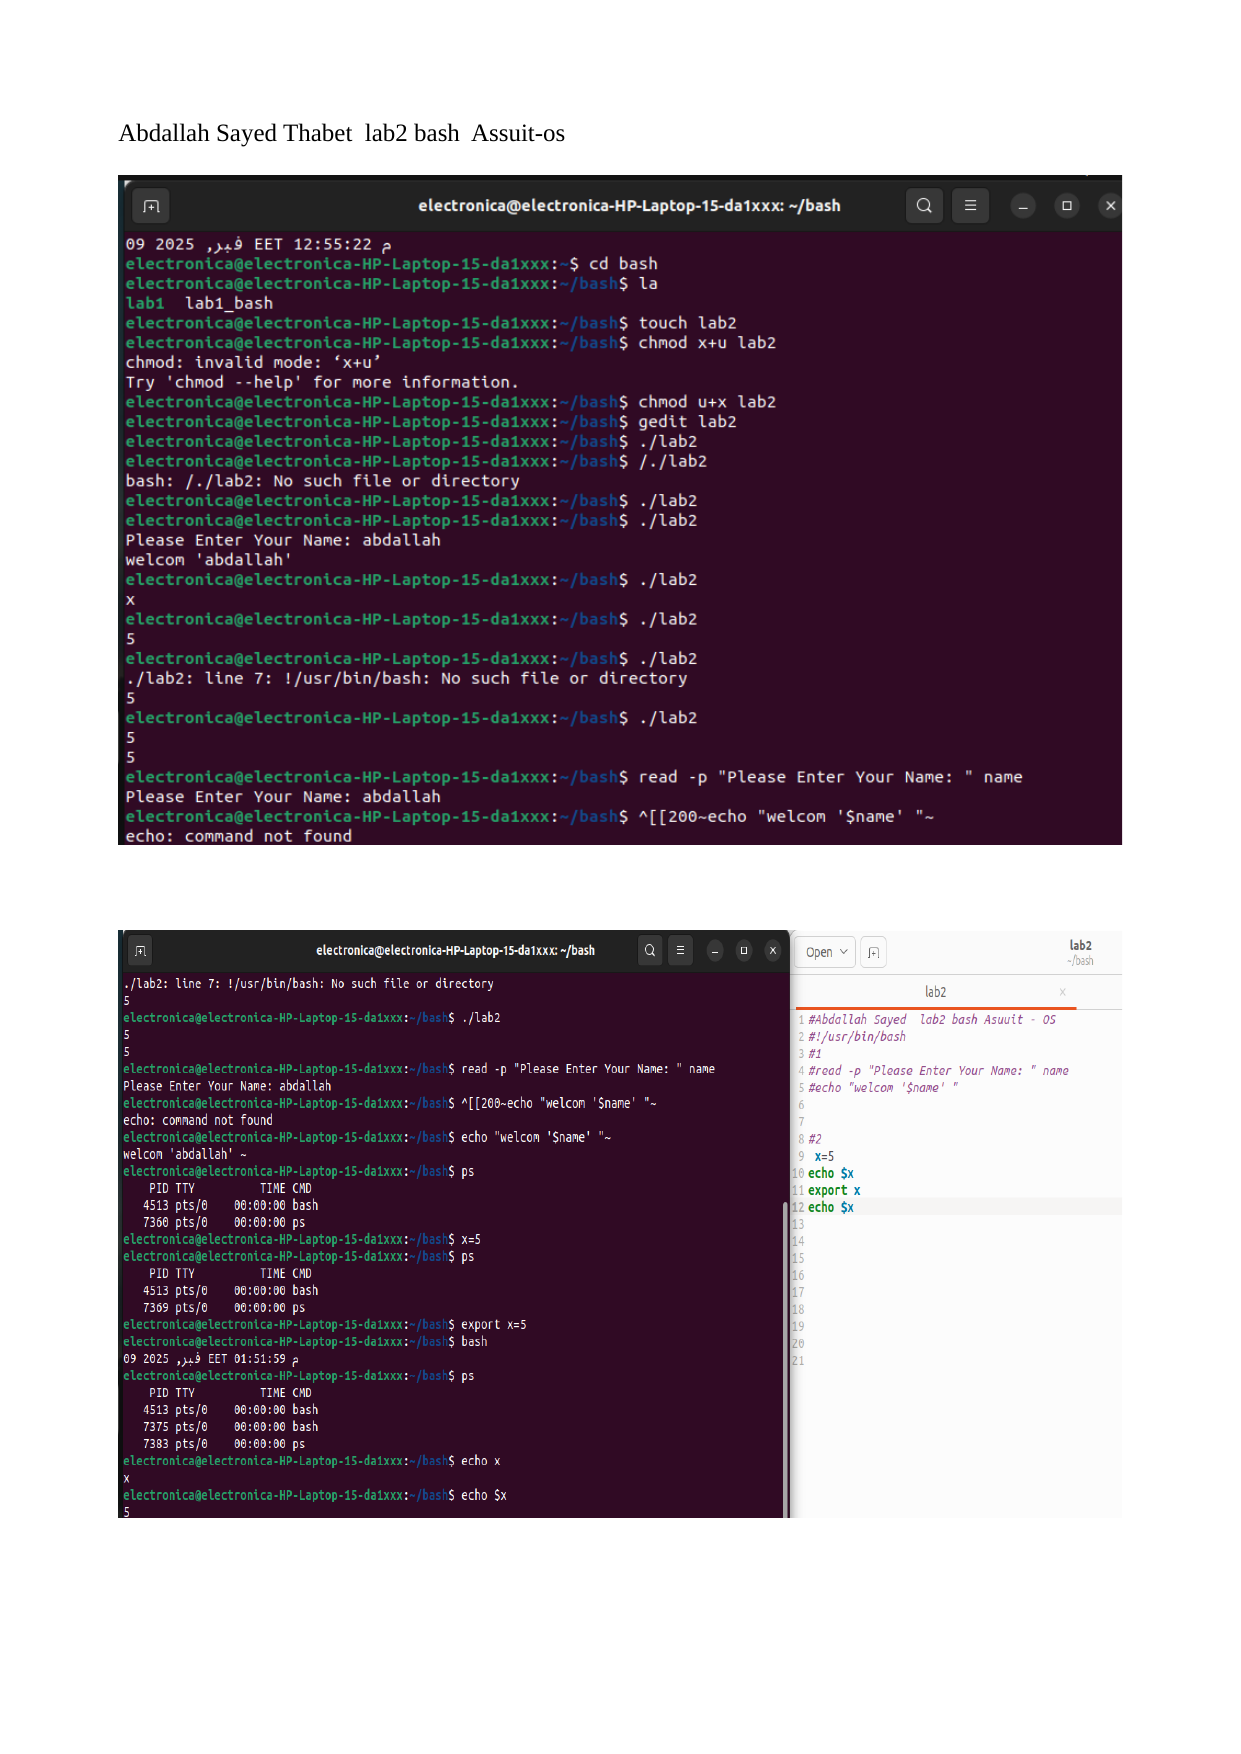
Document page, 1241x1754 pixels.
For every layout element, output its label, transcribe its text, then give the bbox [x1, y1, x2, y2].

picture [118, 930, 1123, 1518]
text Abdallah Sayed Thabet lab2 bash Assuit-os [118, 118, 1122, 147]
picture [118, 175, 1123, 845]
